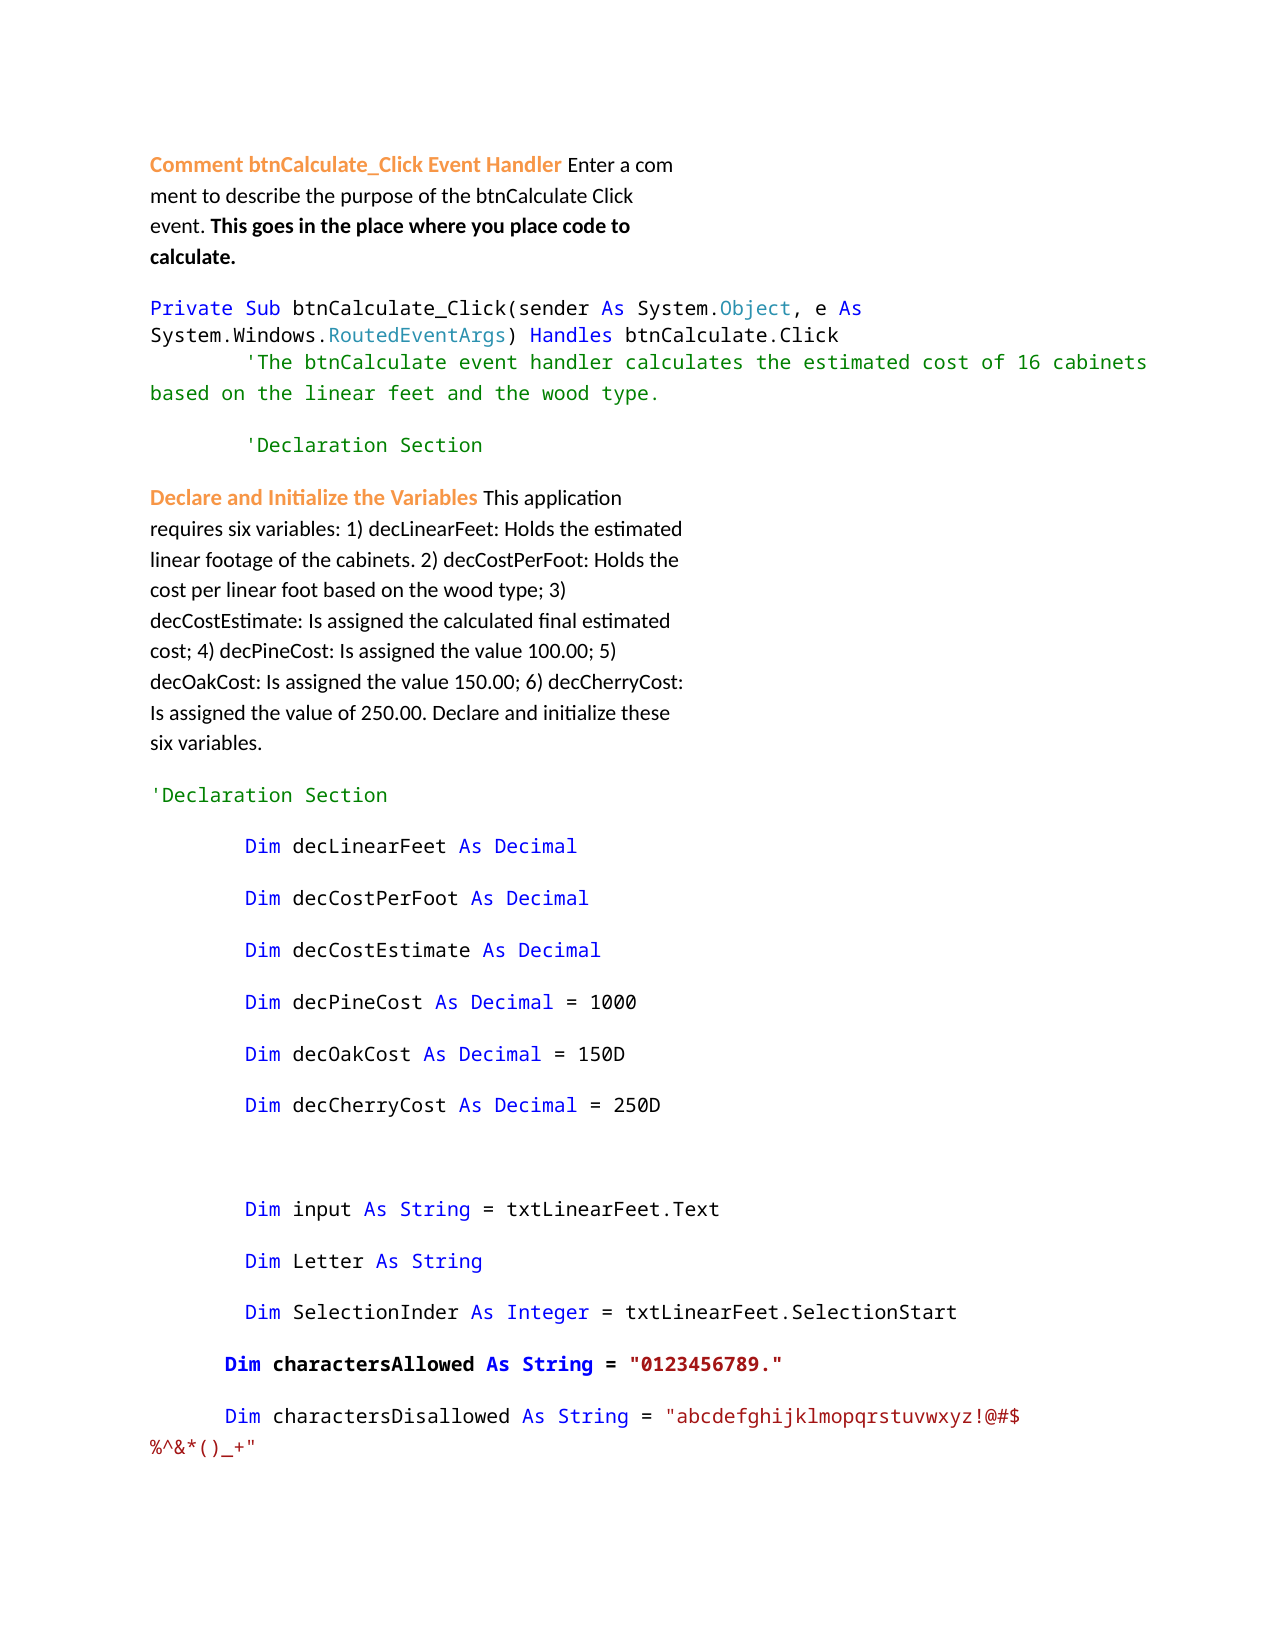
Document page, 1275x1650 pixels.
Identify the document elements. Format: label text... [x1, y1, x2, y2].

text 'Declaration Section [150, 431, 1161, 458]
text 'The btnCalculate event handler calculates the estimated cost of 16 cabinets based on the linear feet and the wood type. [150, 349, 1161, 407]
text Private Sub btnCalculate_Click(sender As System.Object, e As System.Windows.RoutedEventArgs) Handles btnCalculate.Click [150, 295, 1161, 349]
text Dim decPineCost As Decimal = 1000 [150, 988, 1123, 1015]
text 'Declaration Section [150, 781, 1123, 808]
text Dim decCostEstimate As Decimal [150, 936, 1123, 963]
text Dim SelectionInder As Integer = txtLinearFeet.SelectionStart [150, 1299, 1123, 1326]
text Dim Letter As String [150, 1247, 1123, 1274]
text Dim input As String = txtLinearFeet.Text [150, 1195, 1123, 1222]
text Comment btnCalculate_Click Event Handler Enter a com ment to describe the purpose of the btnCalculate Click event. This goes in the place where you place code to calculate. [150, 150, 684, 270]
text Dim charactersAllowed As String = "0123456789." [150, 1350, 1123, 1377]
text Declare and Initialize the Variables This application requires six variables: 1) decLinearFeet: Holds the estimated linear footage of the cabinets. 2) decCostPerFoot: Holds the cost per linear foot based on the wood type; 3) decCostEstimate: Is assigned the calculated final estimated cost; 4) decPineCost: Is assigned the value 100.00; 5) decOakCost: Is assigned the value 150.00; 6) decCherryCost: Is assigned the value of 250.00. Declare and initialize these six variables. [150, 483, 684, 756]
text Dim decCostPerFoot As Decimal [150, 884, 1123, 911]
text Dim decLinearFeet As Decimal [150, 833, 1123, 860]
text Dim charactersDisallowed As String = "abcdefghijklmopqrstuvwxyz!@#$%^&*()_+" [150, 1402, 1123, 1460]
text Dim decOakCost As Decimal = 150D [150, 1040, 1123, 1067]
text Dim decCherryCost As Decimal = 250D [150, 1092, 1123, 1118]
